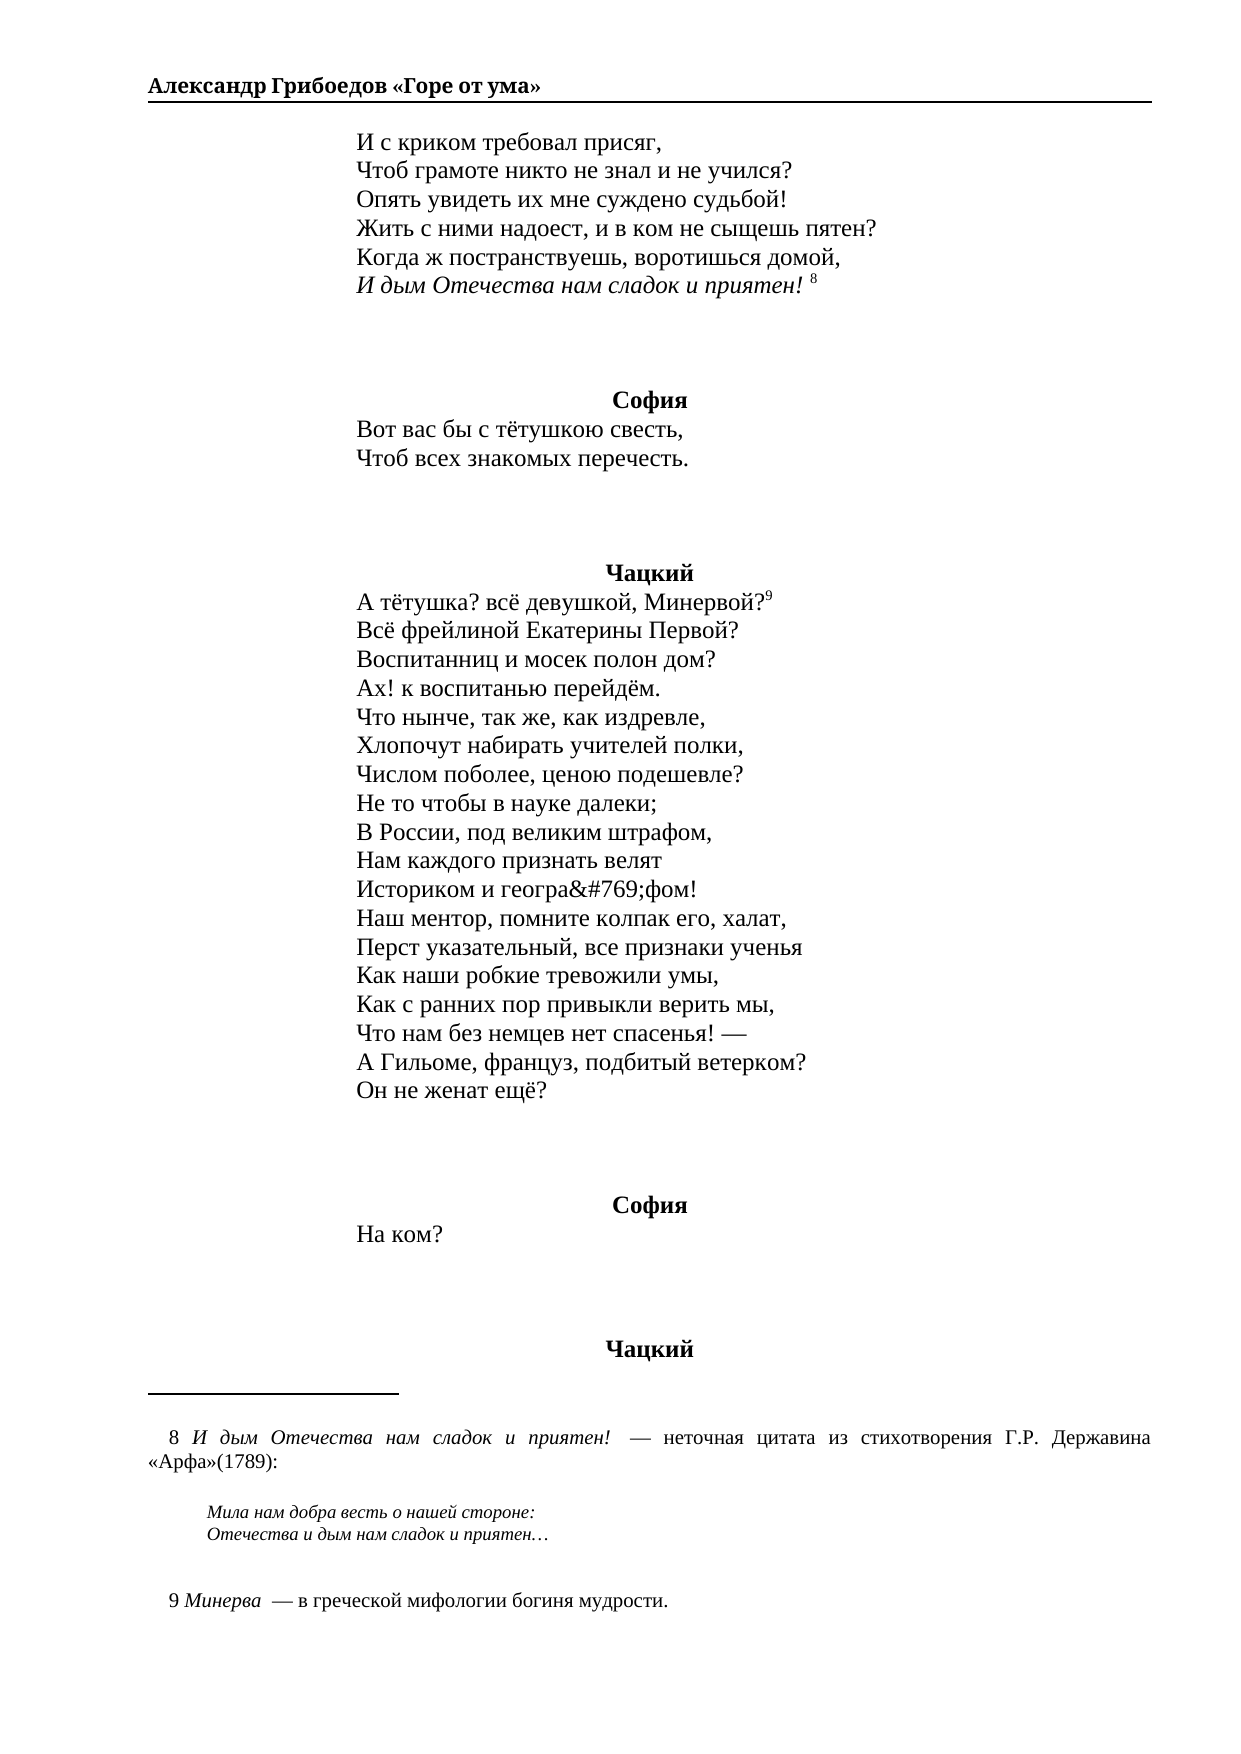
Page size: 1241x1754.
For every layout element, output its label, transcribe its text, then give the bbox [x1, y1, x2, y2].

subtitle София [148, 1190, 1152, 1219]
text Как наши робкие тревожили умы, [356, 960, 1089, 989]
text В России, под великим штрафом, [356, 817, 1089, 845]
text Ах! к воспитанью перейдём. [356, 673, 1089, 702]
text Вот вас бы с тётушкою свесть, [356, 414, 1089, 443]
text Как с ранних пор привыкли верить мы, [356, 989, 1089, 1018]
text И дым Отечества нам сладок и приятен! [356, 270, 1089, 299]
text Жить с ними надоест, и в ком не сыщешь пятен? [356, 213, 1089, 242]
text Наш ментор, помните колпак его, халат, [356, 903, 1089, 932]
text И дым Отечества нам сладок и приятен! — неточная цитата из стихотворения Г.Р. Державина «Арфа»(1789): [148, 1424, 1152, 1473]
text Что нынче, так же, как издревле, [356, 702, 1089, 730]
text Воспитанниц и мосек полон дом? [356, 644, 1089, 673]
text Мила нам добра весть о нашей стороне: [148, 1501, 1089, 1523]
text Что нам без немцев нет спасенья! — [356, 1018, 1089, 1047]
text Историком и геогра&#769;фом! [356, 874, 1089, 903]
subtitle София [148, 385, 1152, 414]
text Отечества и дым нам сладок и приятен… [148, 1523, 1089, 1544]
text Хлопочут набирать учителей полки, [356, 730, 1089, 759]
subtitle Чацкий [148, 558, 1152, 587]
text Минерва — в греческой мифологии богиня мудрости. [148, 1588, 1152, 1612]
text Перст указательный, все признаки ученья [356, 932, 1089, 960]
text Нам каждого признать велят [356, 845, 1089, 874]
text Не то чтобы в науке далеки; [356, 788, 1089, 817]
text И с криком требовал присяг, [356, 127, 1089, 155]
text Чтоб грамоте никто не знал и не учился? [356, 155, 1089, 184]
text Чтоб всех знакомых перечесть. [356, 443, 1089, 472]
text Когда ж постранствуешь, воротишься домой, [356, 242, 1089, 270]
text Опять увидеть их мне суждено судьбой! [356, 184, 1089, 213]
text Всё фрейлиной Екатерины Первой? [356, 615, 1089, 644]
text А Гильоме, француз, подбитый ветерком? [356, 1047, 1089, 1075]
text Числом поболее, ценою подешевле? [356, 759, 1089, 788]
text На ком? [356, 1219, 1089, 1248]
text Он не женат ещё? [356, 1075, 1089, 1104]
text А тётушка? всё девушкой, Минервой? [356, 587, 1089, 615]
subtitle Чацкий [148, 1334, 1152, 1363]
